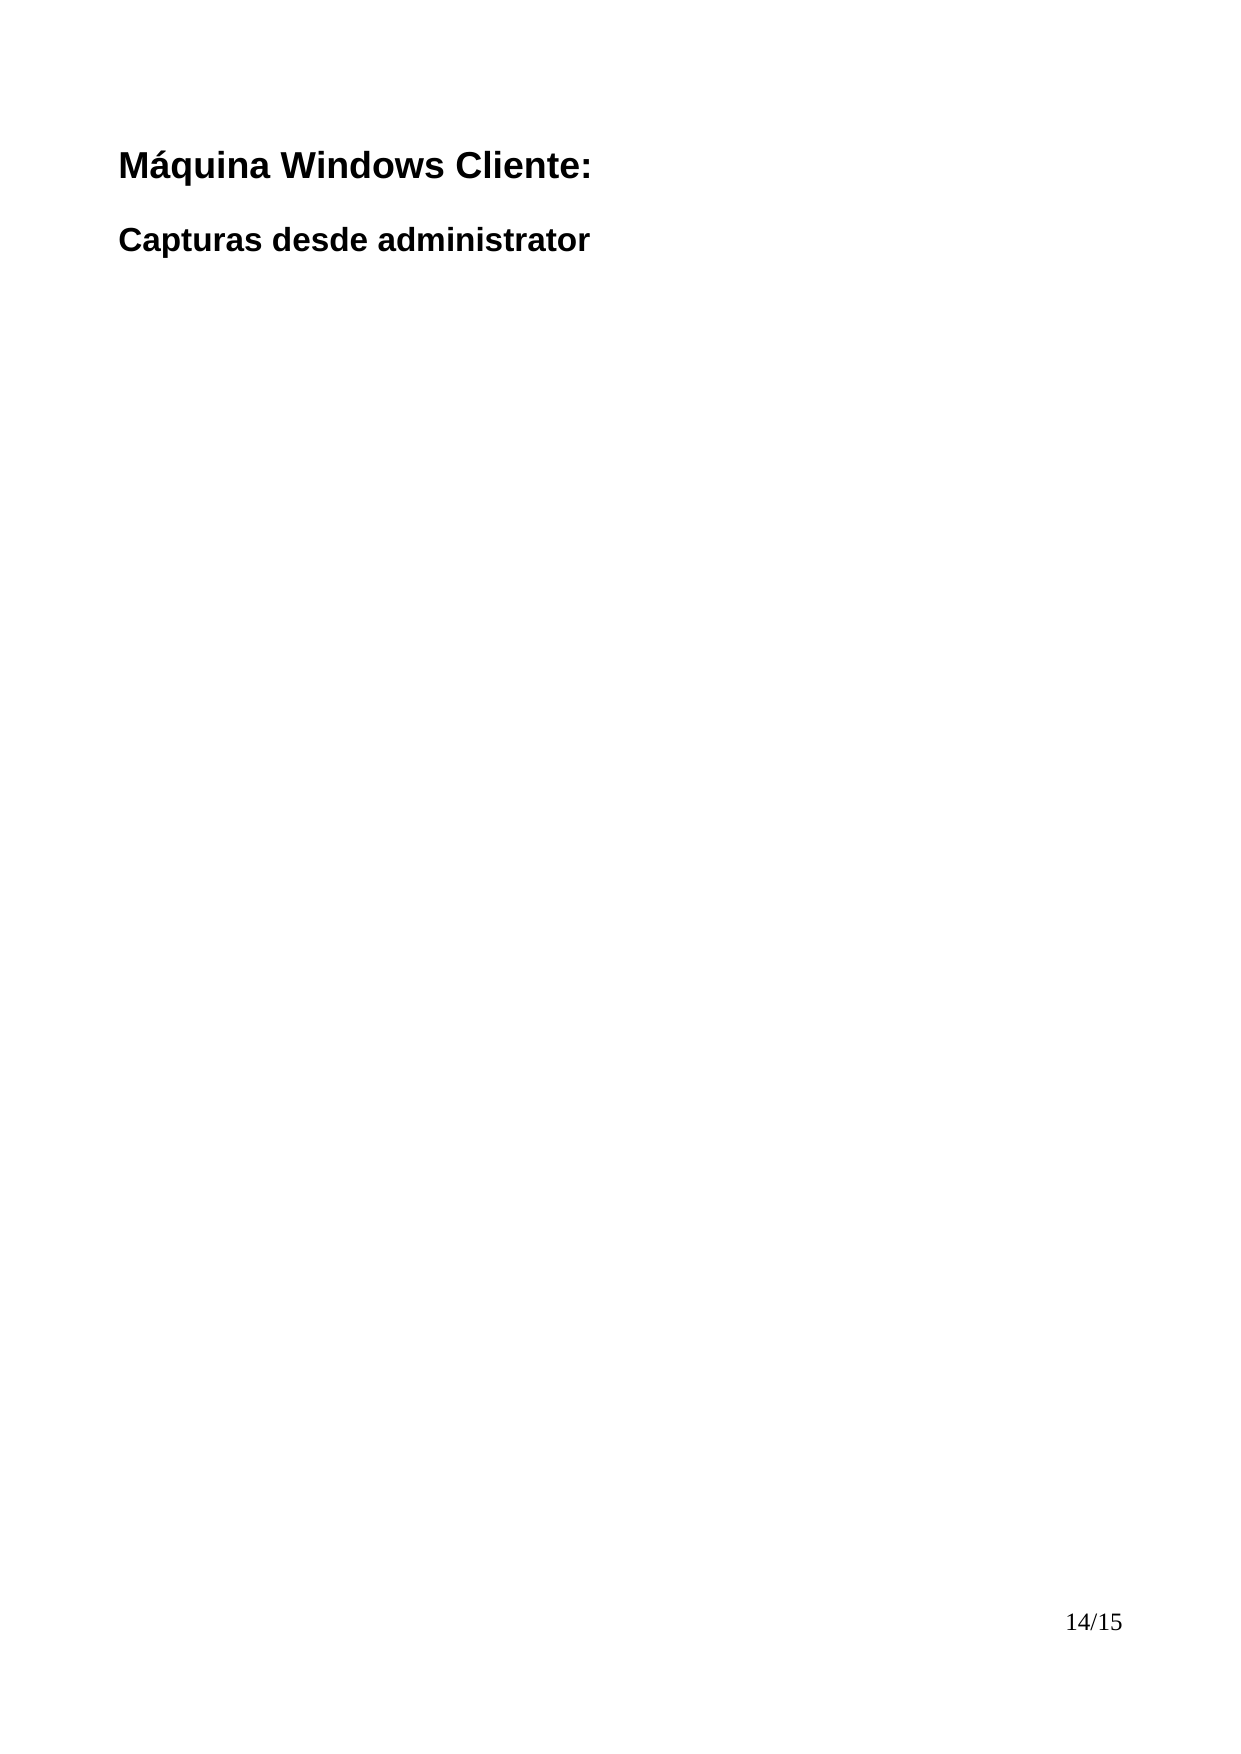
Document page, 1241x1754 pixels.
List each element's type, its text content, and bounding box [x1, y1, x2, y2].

subtitle Capturas desde administrator [118, 219, 1122, 258]
subtitle Máquina Windows Cliente: [118, 143, 1122, 186]
